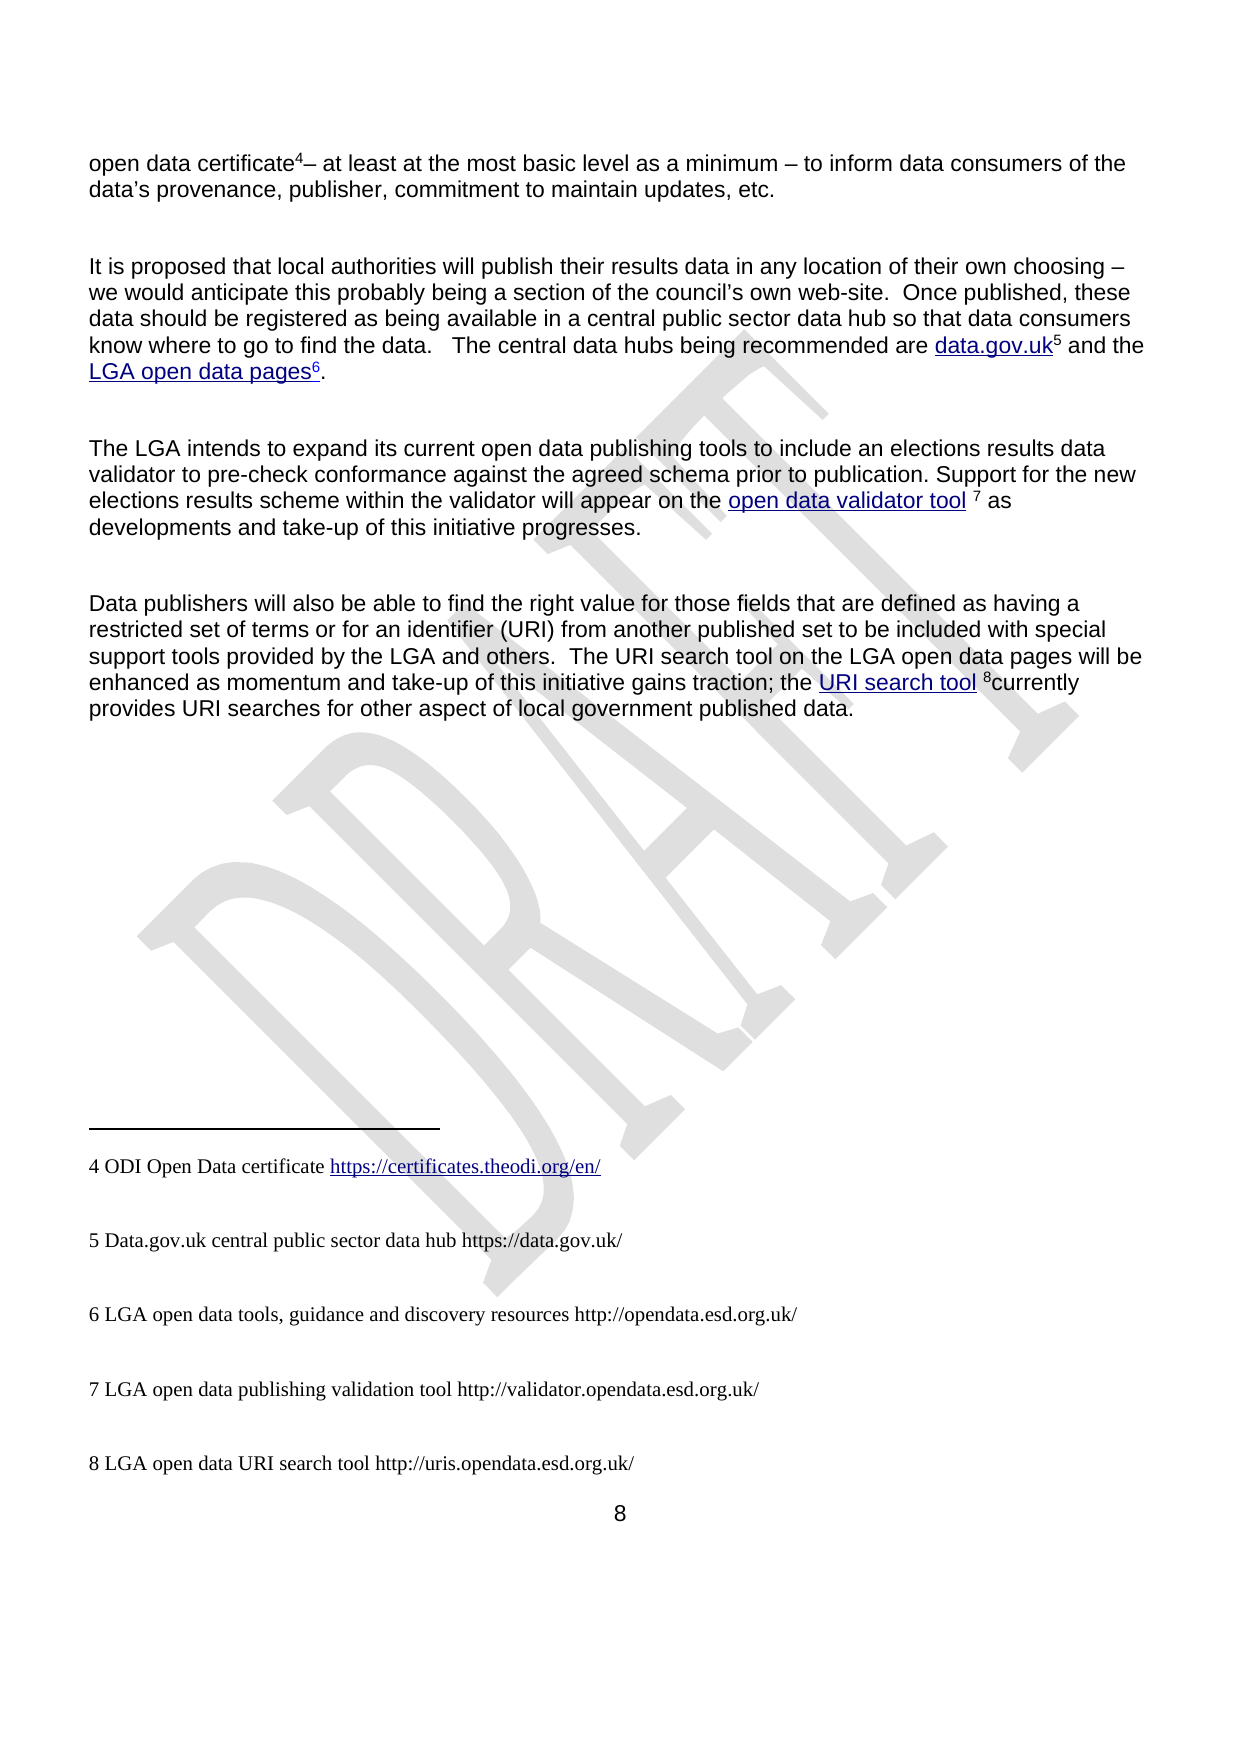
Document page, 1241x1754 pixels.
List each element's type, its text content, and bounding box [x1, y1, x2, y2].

text LGA open data publishing validation tool http://validator.opendata.esd.org.uk/ [89, 1376, 1152, 1401]
text It is proposed that local authorities will publish their results data in any location of their own choosing – we would anticipate this probably being a section of the council’s own web-site. Once published, these data should be registered as being available in a central public sector data hub so that data consumers know where to go to find the data. The central data hubs being recommended are data.gov.uk and the LGA open data pages. [89, 253, 1152, 384]
text ODI Open Data certificate https://certificates.theodi.org/en/ [564, 1154, 1152, 1178]
text ODI Open Data certificate https://certificates.theodi.org/en/ [423, 1154, 541, 1175]
text Data publishers will also be able to find the right value for those fields that are defined as having a restricted set of terms or for an identifier (URI) from another published set to be included with special support tools provided by the LGA and others. The URI search tool on the LGA open data pages will be enhanced as momentum and take-up of this initiative gains traction; the URI search tool currently provides URI searches for other aspect of local government published data. [89, 590, 746, 722]
text ODI Open Data certificate https://certificates.theodi.org/en/ [89, 1154, 408, 1178]
text Data.gov.uk central public sector data hub https://data.gov.uk/ [545, 1228, 1152, 1252]
text LGA open data URI search tool http://uris.opendata.esd.org.uk/ [89, 1451, 1152, 1474]
text open data certificate– at least at the most basic level as a minimum – to inform data consumers of the data’s provenance, publisher, commitment to maintain updates, etc. [89, 150, 1152, 203]
text Data.gov.uk central public sector data hub https://data.gov.uk/ [89, 1228, 482, 1252]
text The LGA intends to expand its current open data publishing tools to include an elections results data validator to pre-check conformance against the agreed schema prior to publication. Support for the new elections results scheme within the validator will appear on the open data validator tool as developments and take-up of this initiative progresses. [89, 434, 827, 540]
text LGA open data tools, guidance and discovery resources http://opendata.esd.org.uk/ [89, 1302, 1152, 1326]
text The LGA intends to expand its current open data publishing tools to include an elections results data validator to pre-check conformance against the agreed schema prior to publication. Support for the new elections results scheme within the validator will appear on the open data validator tool as developments and take-up of this initiative progresses. [760, 434, 1152, 540]
text Data publishers will also be able to find the right value for those fields that are defined as having a restricted set of terms or for an identifier (URI) from another published set to be included with special support tools provided by the LGA and others. The URI search tool on the LGA open data pages will be enhanced as momentum and take-up of this initiative gains traction; the URI search tool currently provides URI searches for other aspect of local government published data. [652, 590, 1009, 722]
text Data publishers will also be able to find the right value for those fields that are defined as having a restricted set of terms or for an identifier (URI) from another published set to be included with special support tools provided by the LGA and others. The URI search tool on the LGA open data pages will be enhanced as momentum and take-up of this initiative gains traction; the URI search tool currently provides URI searches for other aspect of local government published data. [916, 590, 1152, 722]
